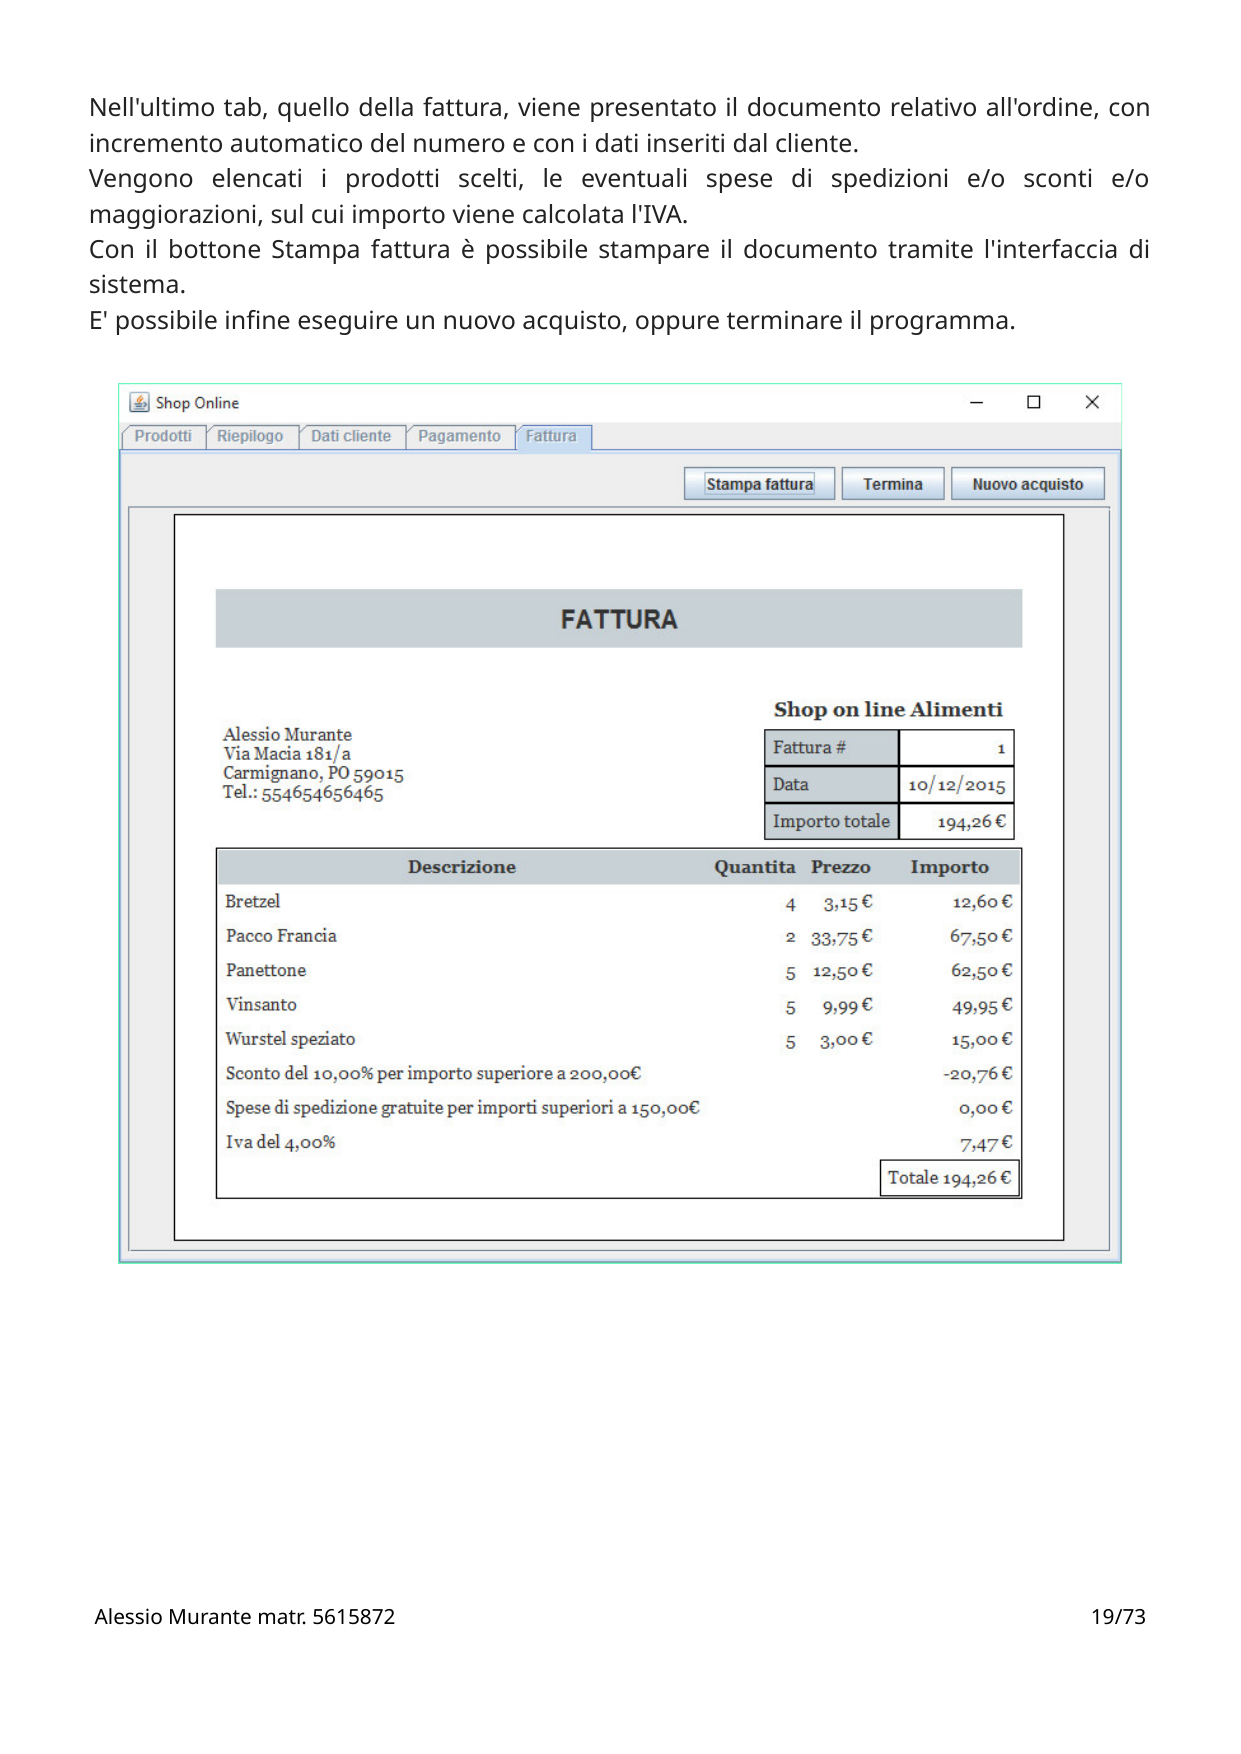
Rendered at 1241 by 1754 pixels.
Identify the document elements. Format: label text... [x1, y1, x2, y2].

picture [118, 383, 1123, 1264]
text Con il bottone Stampa fattura è possibile stampare il documento tramite l'interfaccia di sistema. [88, 230, 1152, 301]
text Nell'ultimo tab, quello della fattura, viene presentato il documento relativo all'ordine, con incremento automatico del numero e con i dati inseriti dal cliente. [88, 88, 1152, 159]
text Vengono elencati i prodotti scelti, le eventuali spese di spedizioni e/o sconti e/o maggiorazioni, sul cui importo viene calcolata l'IVA. [88, 159, 1152, 230]
text E' possibile infine eseguire un nuovo acquisto, oppure terminare il programma. [88, 301, 1152, 336]
